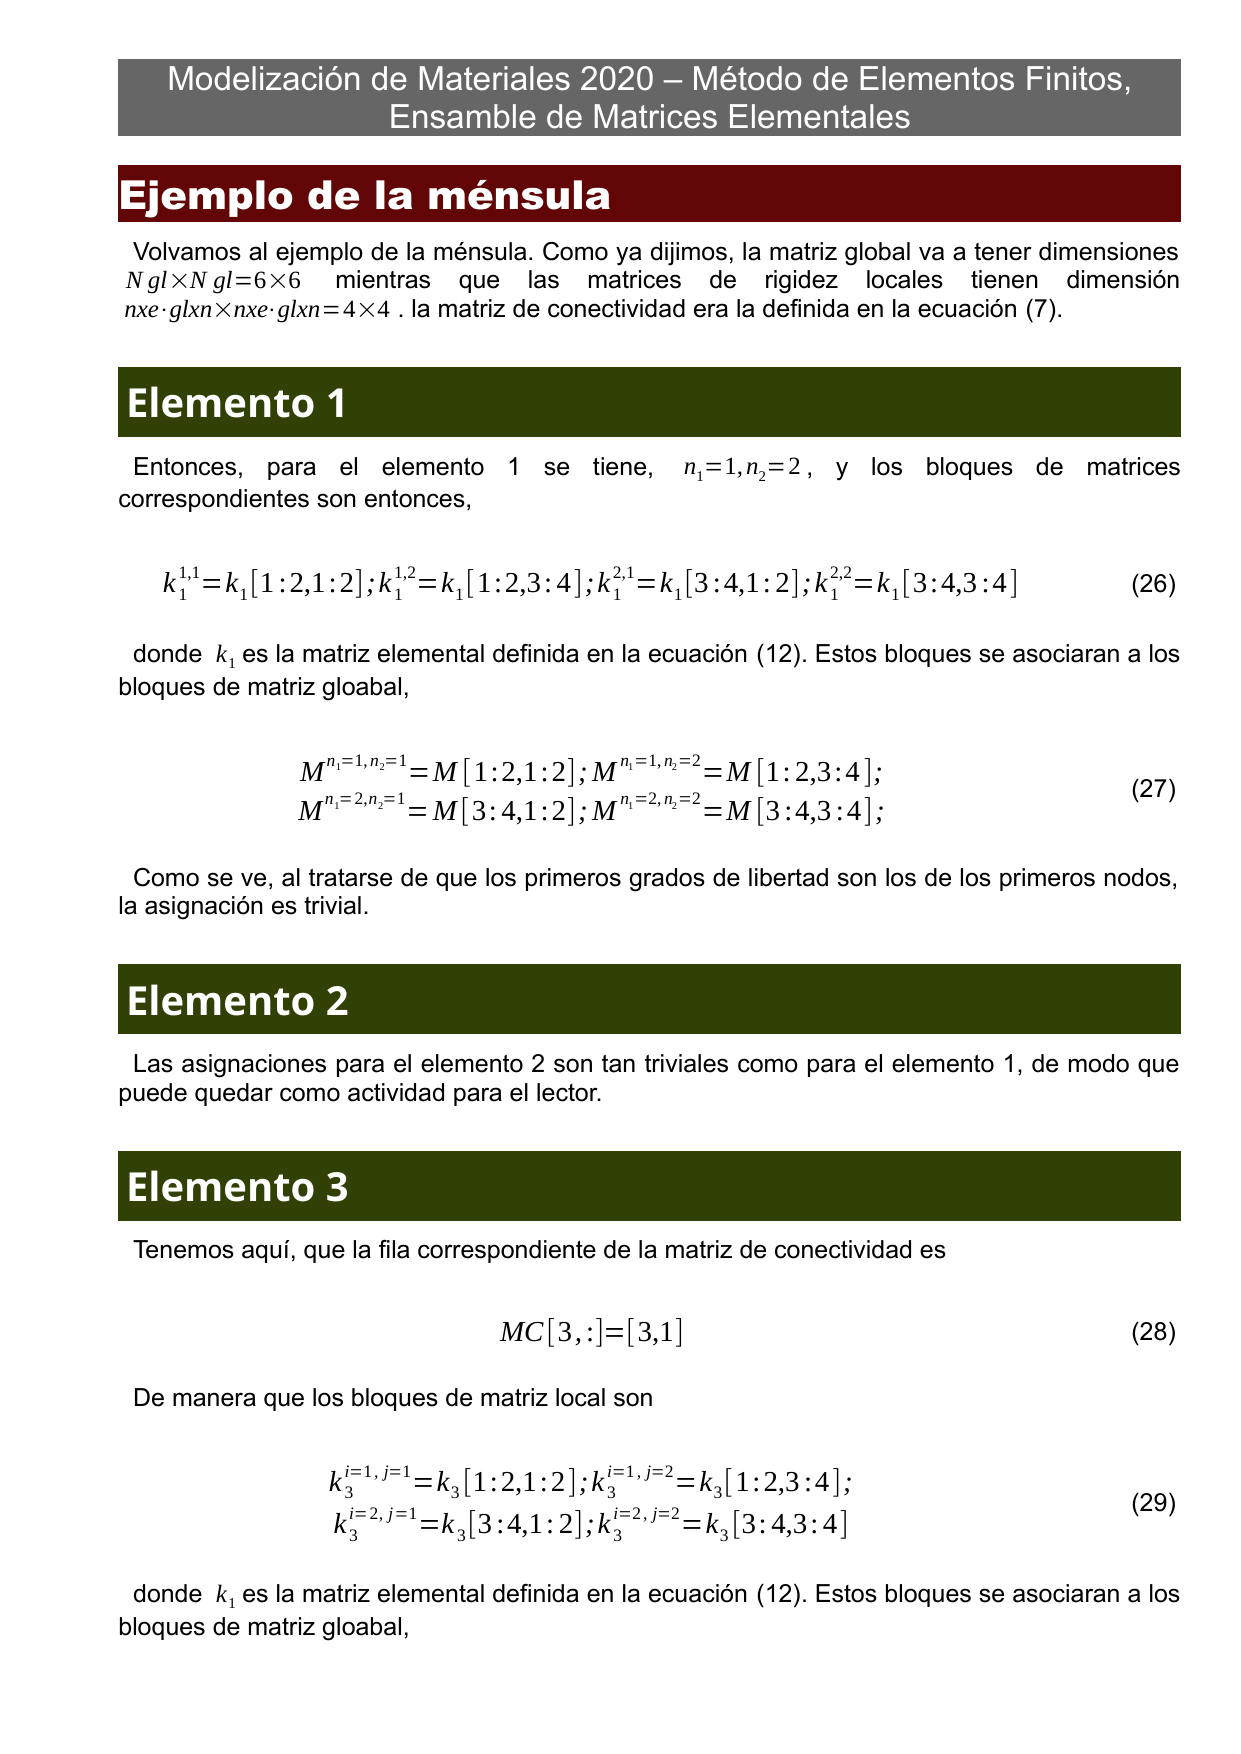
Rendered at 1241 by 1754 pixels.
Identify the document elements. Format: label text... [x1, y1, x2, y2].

table_header [118, 1456, 1063, 1550]
text Entonces, para el elemento 1 se tiene, , y los bloques de matrices correspondientes son entonces, [118, 452, 1181, 513]
table_header (26) [1063, 558, 1181, 609]
text donde es la matriz elemental definida en la ecuación (12). Estos bloques se asociaran a los bloques de matriz gloabal, [118, 1579, 1181, 1641]
text Tenemos aquí, que la fila correspondiente de la matriz de conectividad es [118, 1236, 1181, 1264]
subtitle Ejemplo de la ménsula [118, 165, 1181, 222]
subtitle Elemento 1 [118, 367, 1181, 437]
table_header (29) [1063, 1456, 1181, 1550]
text Volvamos al ejemplo de la ménsula. Como ya dijimos, la matriz global va a tener dimensiones mientras que las matrices de rigidez locales tienen dimensión . la matriz de conectividad era la definida en la ecuación (7). [118, 237, 1181, 323]
table_header (27) [1063, 745, 1181, 833]
text De manera que los bloques de matriz local son [118, 1383, 1181, 1411]
text Las asignaciones para el elemento 2 son tan triviales como para el elemento 1, de modo que puede quedar como actividad para el lector. [118, 1049, 1181, 1107]
table_header [118, 745, 1063, 833]
subtitle Elemento 2 [118, 964, 1181, 1034]
table_header [118, 558, 1063, 609]
text donde es la matriz elemental definida en la ecuación (12). Estos bloques se asociaran a los bloques de matriz gloabal, [118, 639, 1181, 700]
subtitle Elemento 3 [118, 1151, 1181, 1221]
table_header [118, 1309, 1063, 1353]
text Como se ve, al tratarse de que los primeros grados de libertad son los de los primeros nodos, la asignación es trivial. [118, 863, 1181, 920]
table_header (28) [1063, 1309, 1181, 1353]
